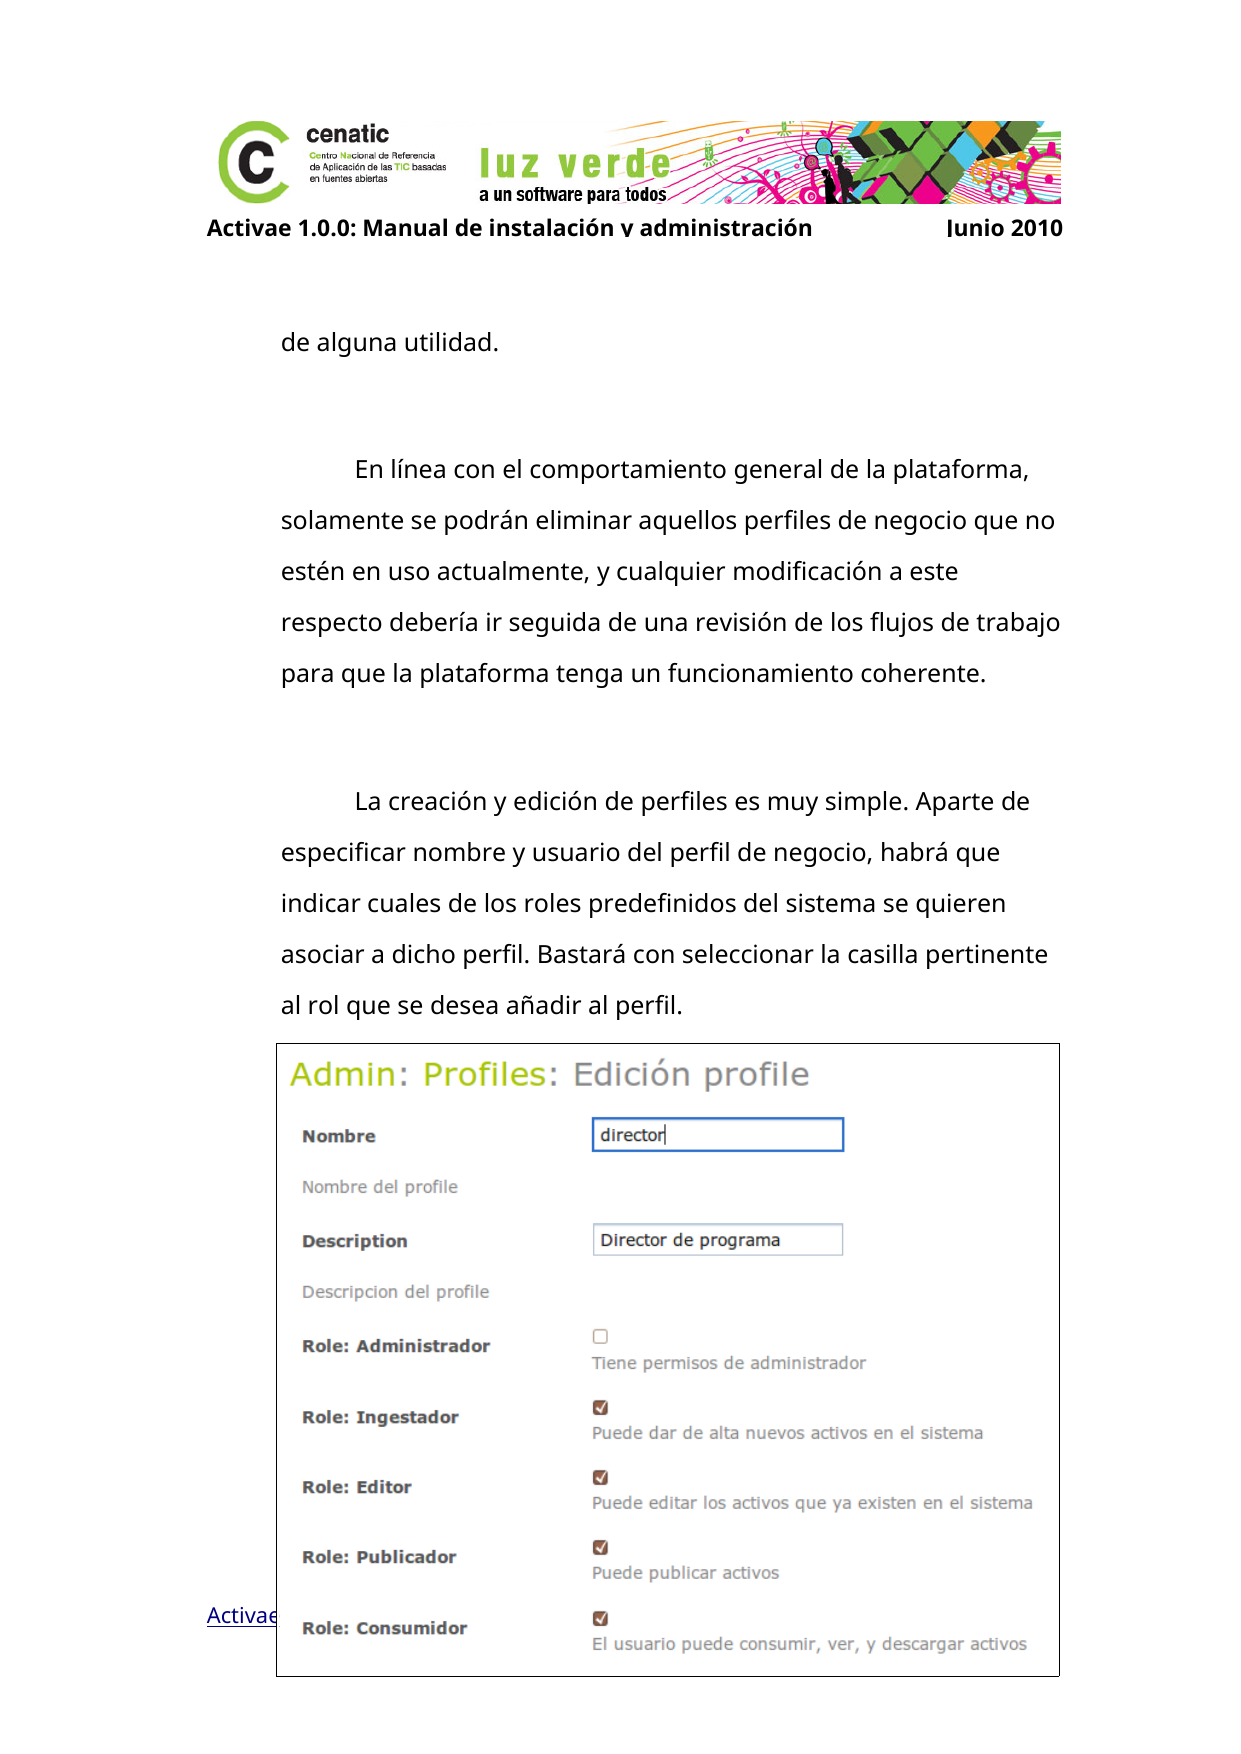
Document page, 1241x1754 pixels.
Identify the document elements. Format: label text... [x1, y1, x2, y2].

text de alguna utilidad. [281, 325, 1063, 359]
text La creación y edición de perfiles es muy simple. Aparte de especificar nombre y usuario del perfil de negocio, habrá que indicar cuales de los roles predefinidos del sistema se quieren asociar a dicho perfil. Bastará con seleccionar la casilla pertinente al rol que se desea añadir al perfil. [277, 1044, 1059, 1676]
picture [279, 1046, 1056, 1673]
picture [211, 121, 1061, 204]
text En línea con el comportamiento general de la plataforma, solamente se podrán eliminar aquellos perfiles de negocio que no estén en uso actualmente, y cualquier modificación a este respecto debería ir seguida de una revisión de los flujos de trabajo para que la plataforma tenga un funcionamiento coherente. [281, 452, 1063, 690]
text La creación y edición de perfiles es muy simple. Aparte de especificar nombre y usuario del perfil de negocio, habrá que indicar cuales de los roles predefinidos del sistema se quieren asociar a dicho perfil. Bastará con seleccionar la casilla pertinente al rol que se desea añadir al perfil. [281, 783, 1063, 1021]
